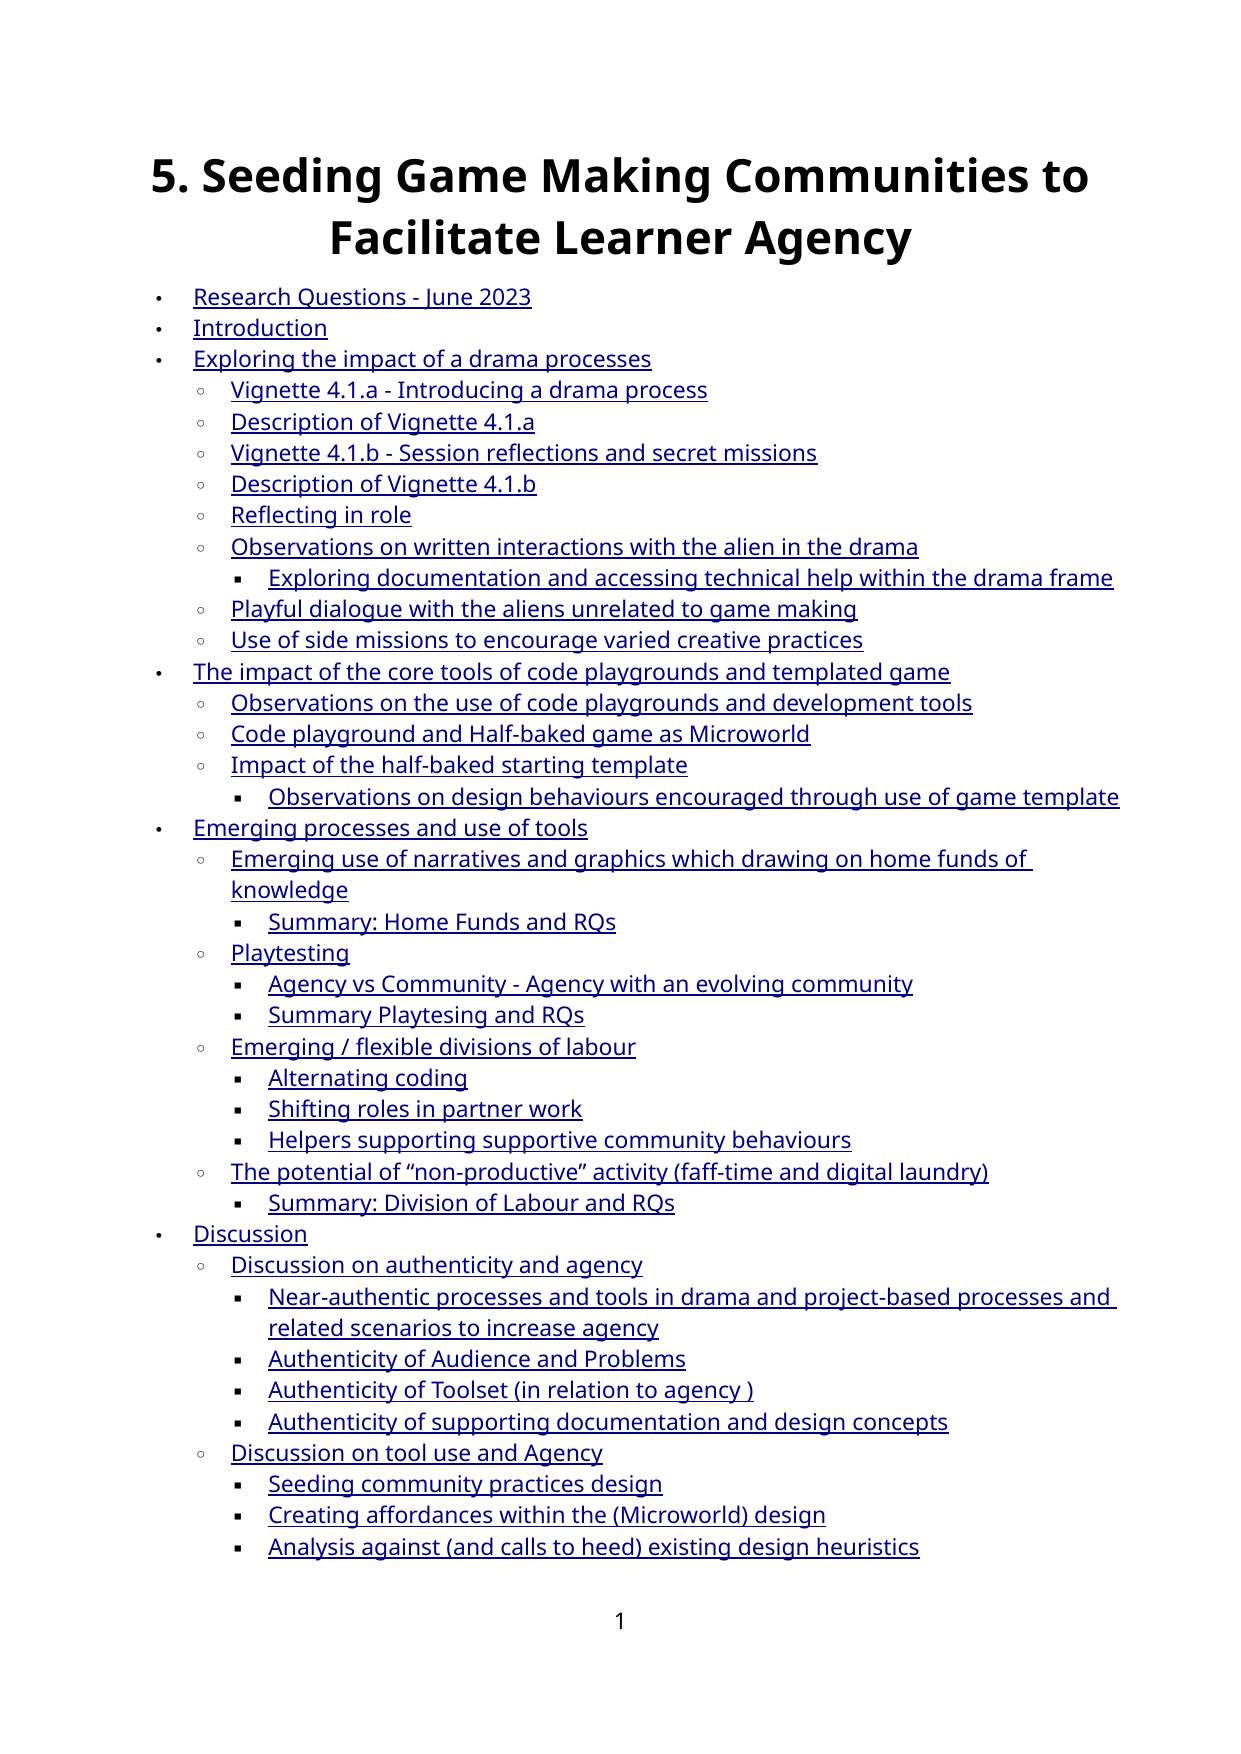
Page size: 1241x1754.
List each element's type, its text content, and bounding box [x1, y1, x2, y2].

list Description of Vignette 4.1.b [193, 468, 1122, 499]
list Shifting roles in partner work [231, 1093, 1122, 1124]
list Vignette 4.1.b - Session reflections and secret missions [193, 437, 1122, 468]
list Analysis against (and calls to heed) existing design heuristics [231, 1530, 1122, 1562]
list Authenticity of Audience and Problems [231, 1343, 1122, 1374]
list Introduction [156, 312, 1122, 343]
list Research Questions - June 2023 [156, 280, 1122, 312]
list Description of Vignette 4.1.a [193, 405, 1122, 437]
list The potential of “non-productive” activity (faff-time and digital laundry) [193, 1155, 1122, 1187]
list Emerging / flexible divisions of labour [193, 1030, 1122, 1062]
list Alternating coding [231, 1062, 1122, 1093]
title 5. Seeding Game Making Communities to Facilitate Learner Agency [118, 143, 1122, 268]
list Code playground and Half-baked game as Microworld [193, 718, 1122, 749]
list Discussion on tool use and Agency [193, 1437, 1122, 1468]
list Emerging use of narratives and graphics which drawing on home funds of knowledge [193, 843, 1122, 905]
list Helpers supporting supportive community behaviours [231, 1124, 1122, 1155]
list Seeding community practices design [231, 1468, 1122, 1499]
list Discussion [156, 1218, 1122, 1249]
list Observations on written interactions with the alien in the drama [193, 530, 1122, 562]
list Reflecting in role [193, 499, 1122, 530]
list Playtesting [193, 937, 1122, 968]
list The impact of the core tools of code playgrounds and templated game [156, 655, 1122, 687]
list Summary: Division of Labour and RQs [231, 1187, 1122, 1218]
list Impact of the half-baked starting template [193, 749, 1122, 780]
list Exploring the impact of a drama processes [156, 343, 1122, 374]
list Agency vs Community - Agency with an evolving community [231, 968, 1122, 999]
list Use of side missions to encourage varied creative practices [193, 624, 1122, 655]
list Observations on design behaviours encouraged through use of game template [231, 780, 1122, 812]
list Summary: Home Funds and RQs [231, 905, 1122, 937]
list Authenticity of supporting documentation and design concepts [231, 1405, 1122, 1437]
list Playful dialogue with the aliens unrelated to game making [193, 593, 1122, 624]
list Exploring documentation and accessing technical help within the drama frame [231, 562, 1122, 593]
list Discussion on authenticity and agency [193, 1249, 1122, 1280]
list Emerging processes and use of tools [156, 812, 1122, 843]
list Observations on the use of code playgrounds and development tools [193, 687, 1122, 718]
list Creating affordances within the (Microworld) design [231, 1499, 1122, 1530]
list Authenticity of Toolset (in relation to agency ) [231, 1374, 1122, 1405]
list Near-authentic processes and tools in drama and project-based processes and related scenarios to increase agency [231, 1280, 1122, 1343]
list Summary Playtesing and RQs [231, 999, 1122, 1030]
list Vignette 4.1.a - Introducing a drama process [193, 374, 1122, 405]
